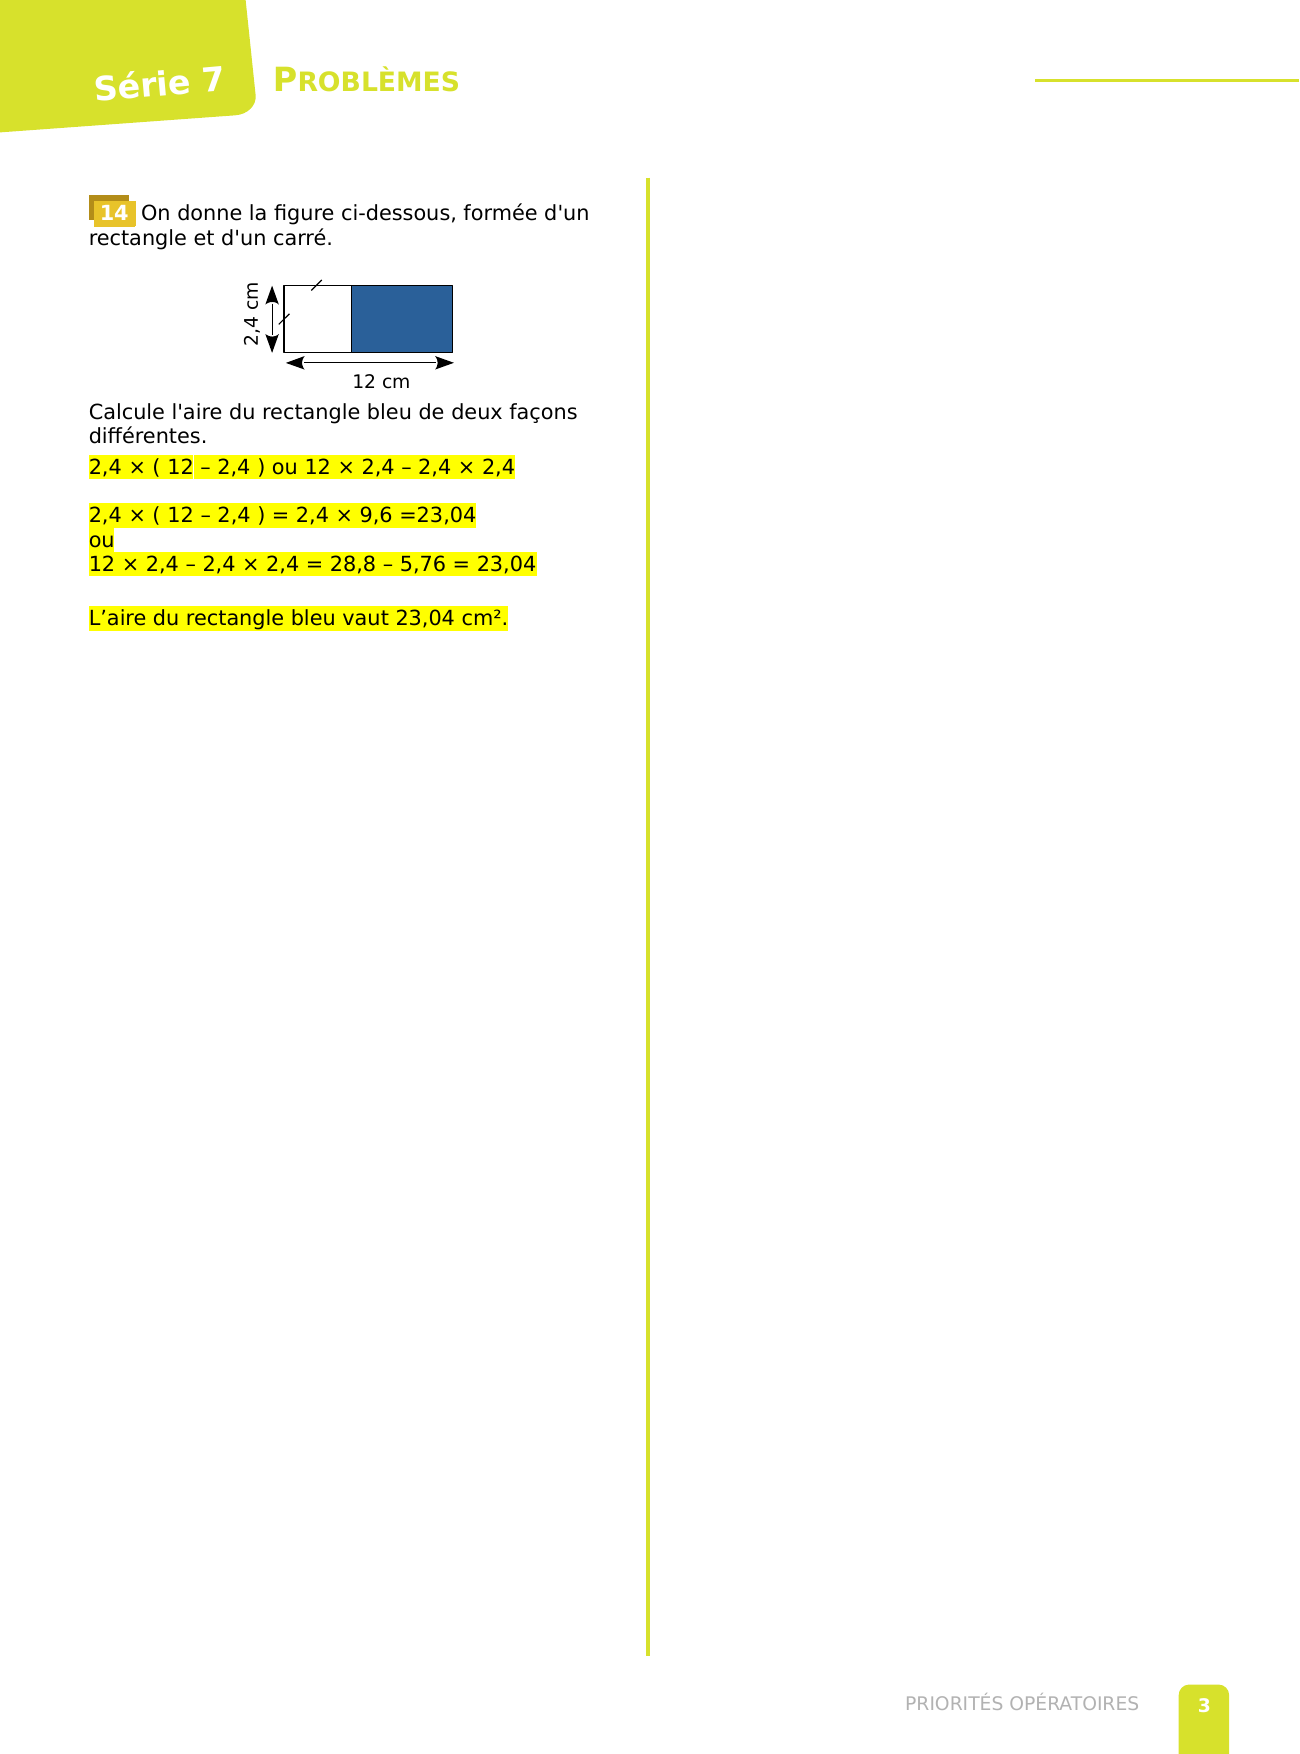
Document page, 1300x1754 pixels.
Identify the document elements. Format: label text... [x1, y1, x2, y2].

subtitle 2,4 × ( 12 – 2,4 ) = 2,4 × 9,6 =23,04 ou 12 × 2,4 – 2,4 × 2,4 = 28,8 – 5,76 = 23,04 [88, 503, 623, 600]
subtitle L’aire du rectangle bleu vaut 23,04 cm². [508, 606, 623, 631]
subtitle On donne la figure ci-dessous, formée d'un rectangle et d'un carré. [88, 195, 629, 250]
subtitle Calcule l'aire du rectangle bleu de deux façons différentes. [88, 262, 623, 449]
subtitle 2,4 × ( 12 – 2,4 ) ou 12 × 2,4 – 2,4 × 2,4 [88, 455, 623, 503]
